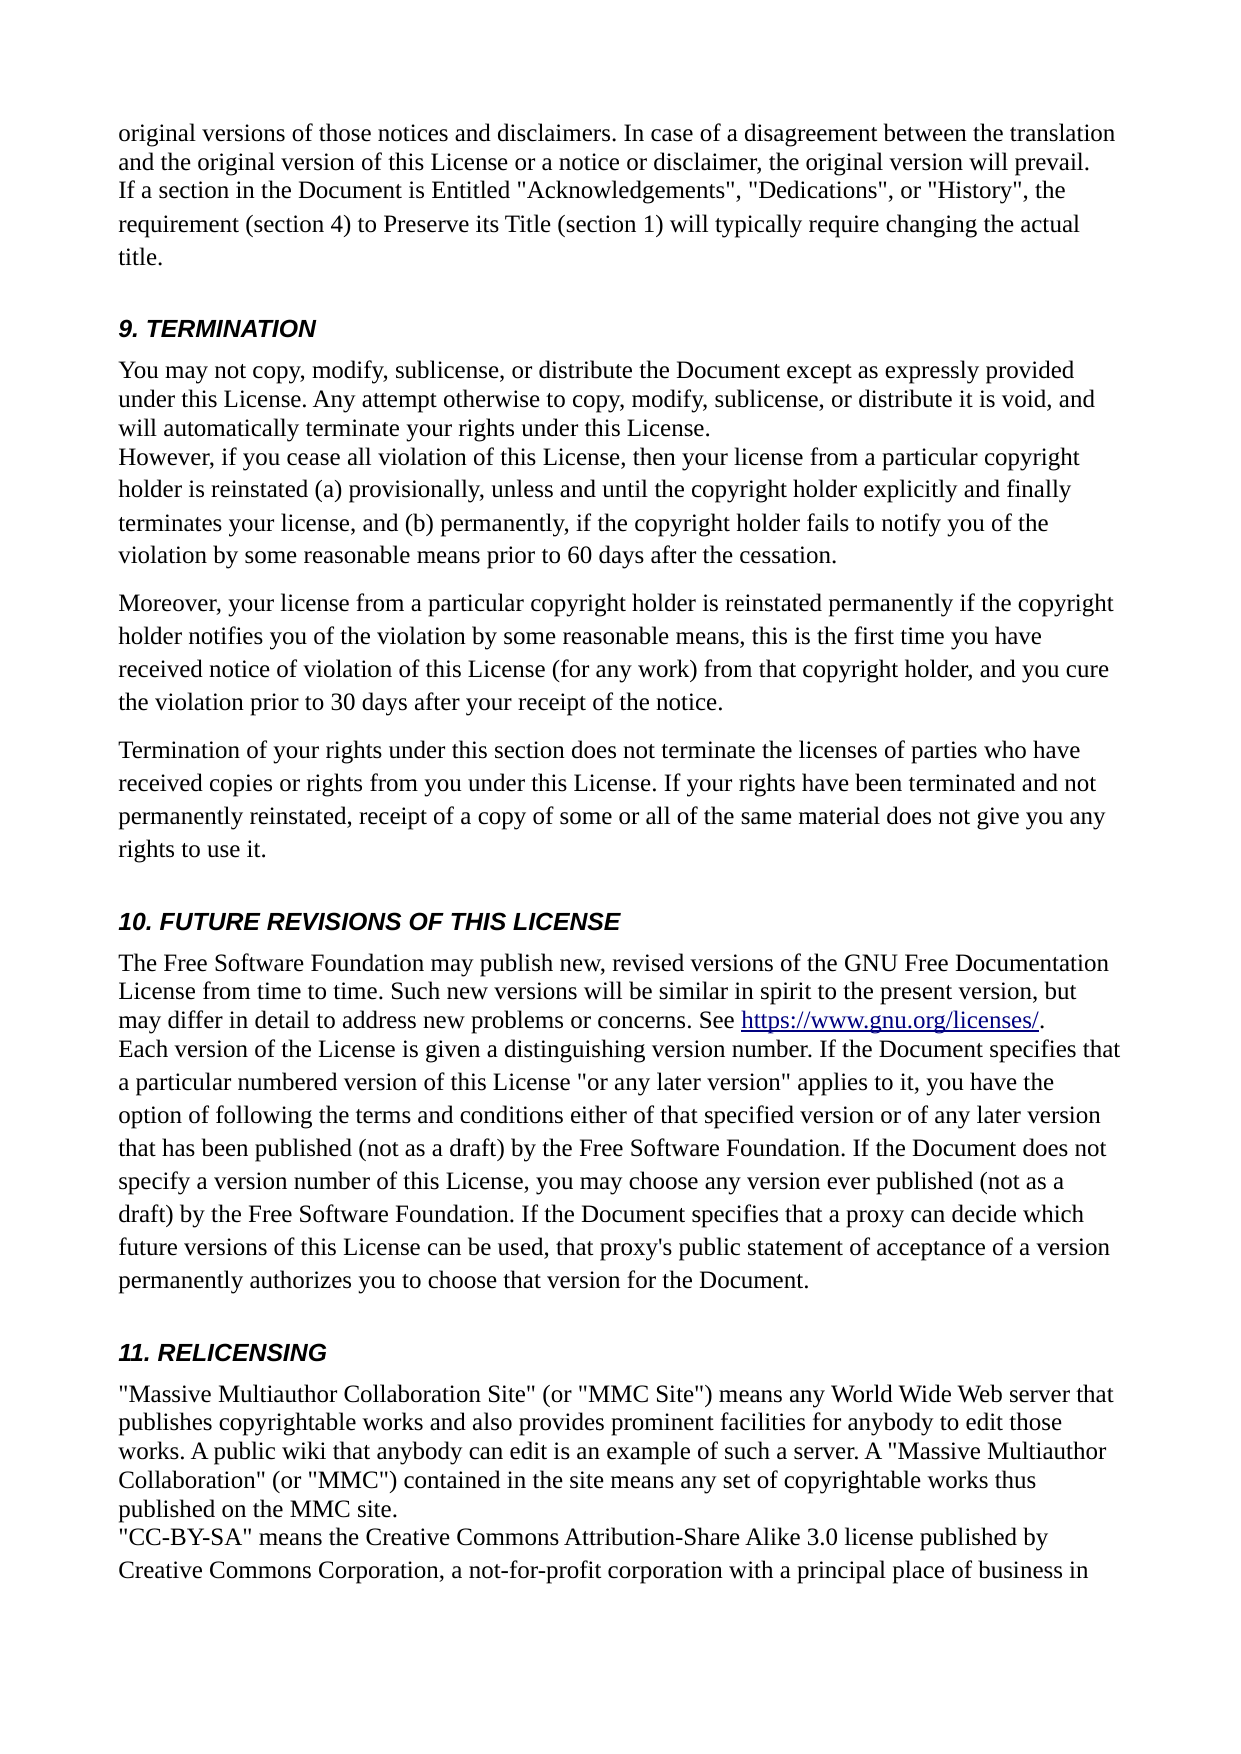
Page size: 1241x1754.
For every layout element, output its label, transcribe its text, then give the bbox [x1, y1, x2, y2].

text The Free Software Foundation may publish new, revised versions of the GNU Free Documentation License from time to time. Such new versions will be similar in spirit to the present version, but may differ in detail to address new problems or concerns. See https://www.gnu.org/licenses/. [118, 948, 1122, 1034]
text Termination of your rights under this section does not terminate the licenses of parties who have received copies or rights from you under this License. If your rights have been terminated and not permanently reinstated, receipt of a copy of some or all of the same material does not give you any rights to use it. [118, 735, 1122, 863]
text If a section in the Document is Entitled "Acknowledgements", "Dedications", or "History", the requirement (section 4) to Preserve its Title (section 1) will typically require changing the actual title. [118, 176, 1122, 270]
text Each version of the License is given a distinguishing version number. If the Document specifies that a particular numbered version of this License "or any later version" applies to it, you have the option of following the terms and conditions either of that specified version or of any later version that has been published (not as a draft) by the Free Software Foundation. If the Document does not specify a version number of this License, you may choose any version ever published (not as a draft) by the Free Software Foundation. If the Document specifies that a proxy can decide which future versions of this License can be used, that proxy's public statement of acceptance of a version permanently authorizes you to choose that version for the Document. [118, 1034, 1122, 1294]
subtitle 11. RELICENSING [118, 1338, 1122, 1366]
text Moreover, your license from a particular copyright holder is reinstated permanently if the copyright holder notifies you of the violation by some reasonable means, this is the first time you have received notice of violation of this License (for any work) from that copyright holder, and you cure the violation prior to 30 days after your receipt of the notice. [118, 588, 1122, 716]
subtitle 9. TERMINATION [118, 314, 1122, 343]
text "Massive Multiauthor Collaboration Site" (or "MMC Site") means any World Wide Web server that publishes copyrightable works and also provides prominent facilities for anybody to edit those works. A public wiki that anybody can edit is an example of such a server. A "Massive Multiauthor Collaboration" (or "MMC") contained in the site means any set of copyrightable works thus published on the MMC site. [118, 1379, 1122, 1522]
text "CC-BY-SA" means the Creative Commons Attribution-Share Alike 3.0 license published by Creative Commons Corporation, a not-for-profit corporation with a principal place of business in [118, 1522, 1122, 1584]
text original versions of those notices and disclaimers. In case of a disagreement between the translation and the original version of this License or a notice or disclaimer, the original version will prevail. [118, 118, 1122, 176]
subtitle 10. FUTURE REVISIONS OF THIS LICENSE [118, 907, 1122, 935]
text You may not copy, modify, sublicense, or distribute the Document except as expressly provided under this License. Any attempt otherwise to copy, modify, sublicense, or distribute it is void, and will automatically terminate your rights under this License. [118, 355, 1122, 442]
text However, if you cease all violation of this License, then your license from a particular copyright holder is reinstated (a) provisionally, unless and until the copyright holder explicitly and finally terminates your license, and (b) permanently, if the copyright holder fails to notify you of the violation by some reasonable means prior to 60 days after the cessation. [118, 442, 1122, 569]
